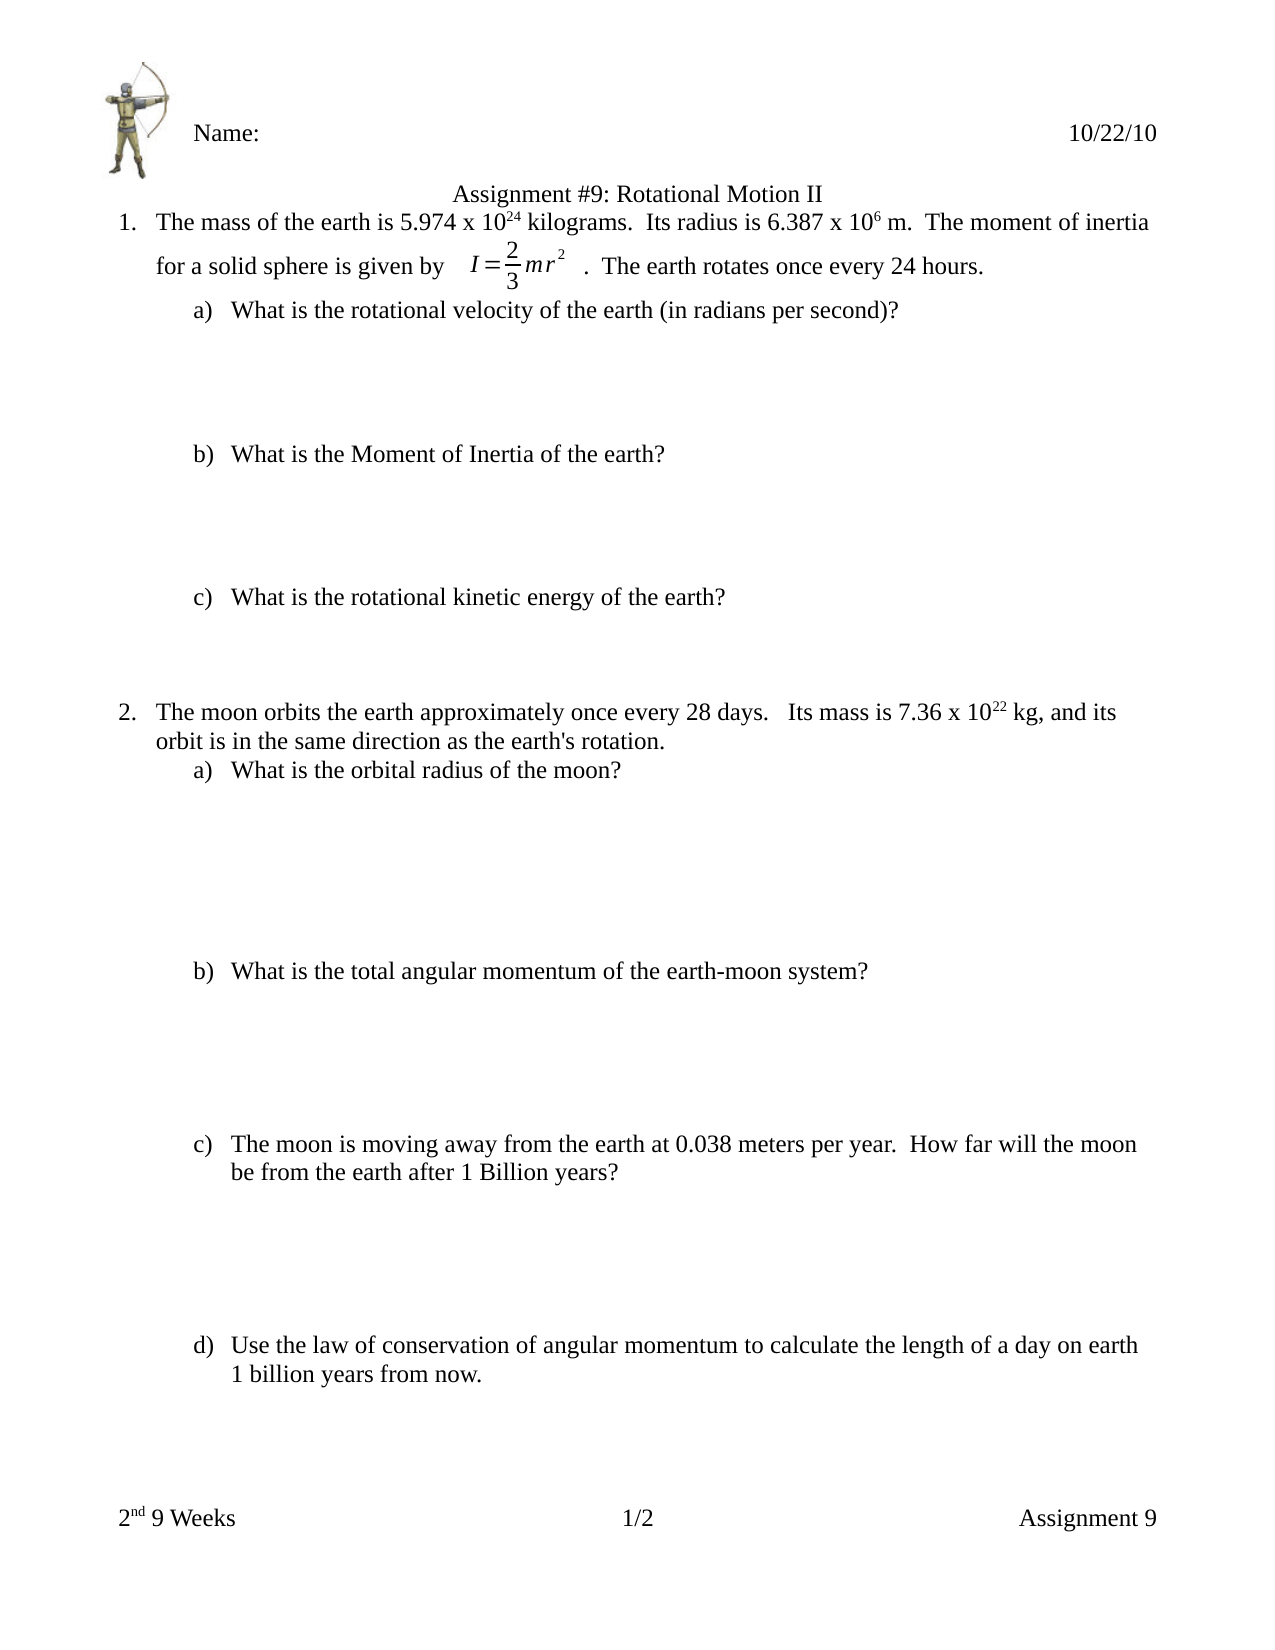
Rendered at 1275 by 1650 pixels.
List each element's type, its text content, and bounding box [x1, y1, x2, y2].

list What is the rotational kinetic energy of the earth? [193, 582, 1157, 611]
list What is the orbital radius of the moon? [193, 755, 1157, 784]
picture [82, 62, 193, 179]
list What is the total angular momentum of the earth-moon system? [193, 956, 1157, 985]
list The moon is moving away from the earth at 0.038 meters per year. How far will the moon be from the earth after 1 Billion years? [193, 1129, 1157, 1186]
list Use the law of conservation of angular momentum to calculate the length of a day on earth 1 billion years from now. [193, 1330, 1157, 1387]
list The moon orbits the earth approximately once every 28 days. Its mass is 7.36 x 1022 kg, and its orbit is in the same direction as the earth's rotation. [118, 697, 1157, 755]
list What is the rotational velocity of the earth (in radians per second)? [193, 295, 1157, 324]
text Assignment #9: Rotational Motion II [118, 176, 1157, 207]
list The mass of the earth is 5.974 x 1024 kilograms. Its radius is 6.387 x 106 m. The moment of inertia for a solid sphere is given by . The earth rotates once every 24 hours. [118, 207, 1157, 295]
list What is the Moment of Inertia of the earth? [193, 439, 1157, 467]
